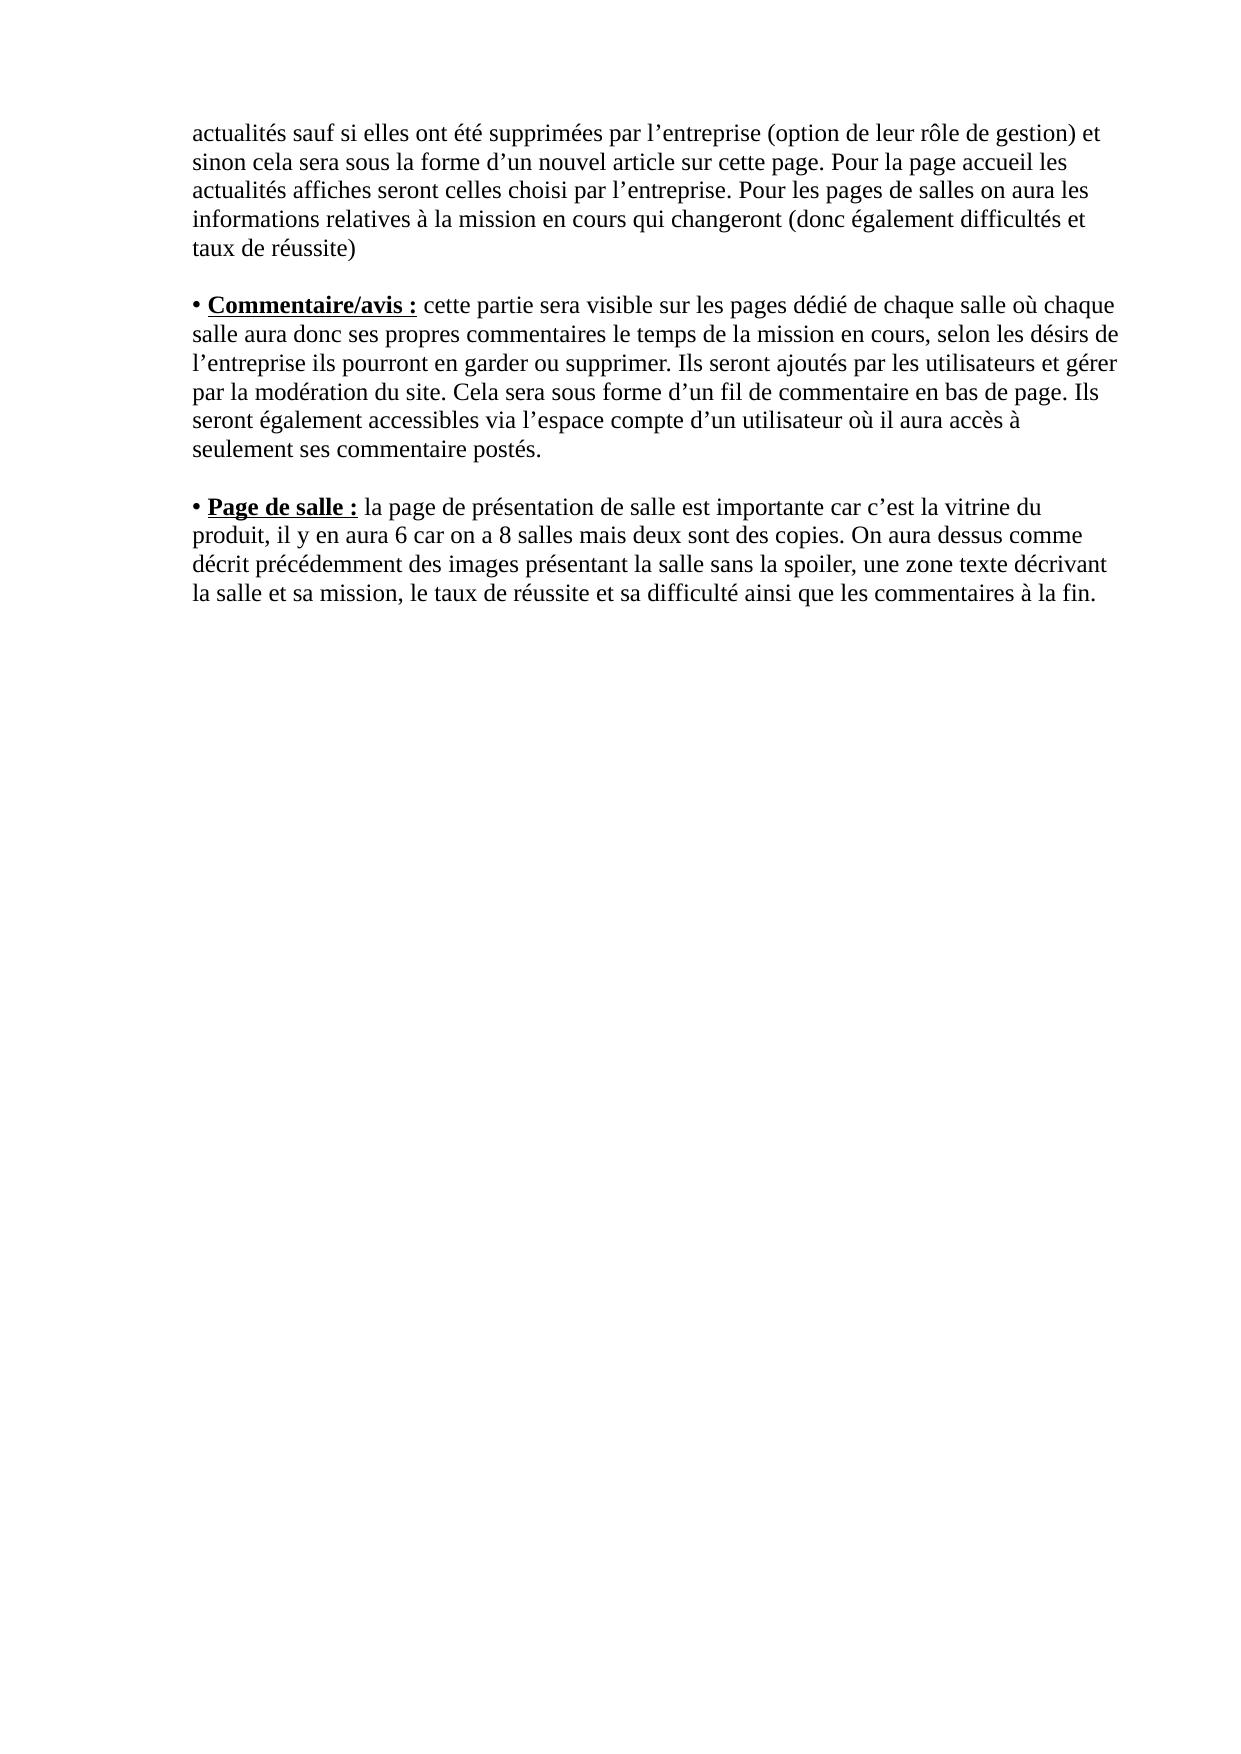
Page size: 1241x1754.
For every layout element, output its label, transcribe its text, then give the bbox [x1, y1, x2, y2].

list actualités sauf si elles ont été supprimées par l’entreprise (option de leur rôle de gestion) et sinon cela sera sous la forme d’un nouvel article sur cette page. Pour la page accueil les actualités affiches seront celles choisi par l’entreprise. Pour les pages de salles on aura les informations relatives à la mission en cours qui changeront (donc également difficultés et taux de réussite) [118, 118, 1122, 262]
list Commentaire/avis : cette partie sera visible sur les pages dédié de chaque salle où chaque salle aura donc ses propres commentaires le temps de la mission en cours, selon les désirs de l’entreprise ils pourront en garder ou supprimer. Ils seront ajoutés par les utilisateurs et gérer par la modération du site. Cela sera sous forme d’un fil de commentaire en bas de page. Ils seront également accessibles via l’espace compte d’un utilisateur où il aura accès à seulement ses commentaire postés. [118, 291, 1122, 463]
list Page de salle : la page de présentation de salle est importante car c’est la vitrine du produit, il y en aura 6 car on a 8 salles mais deux sont des copies. On aura dessus comme décrit précédemment des images présentant la salle sans la spoiler, une zone texte décrivant la salle et sa mission, le taux de réussite et sa difficulté ainsi que les commentaires à la fin. [118, 492, 1122, 607]
